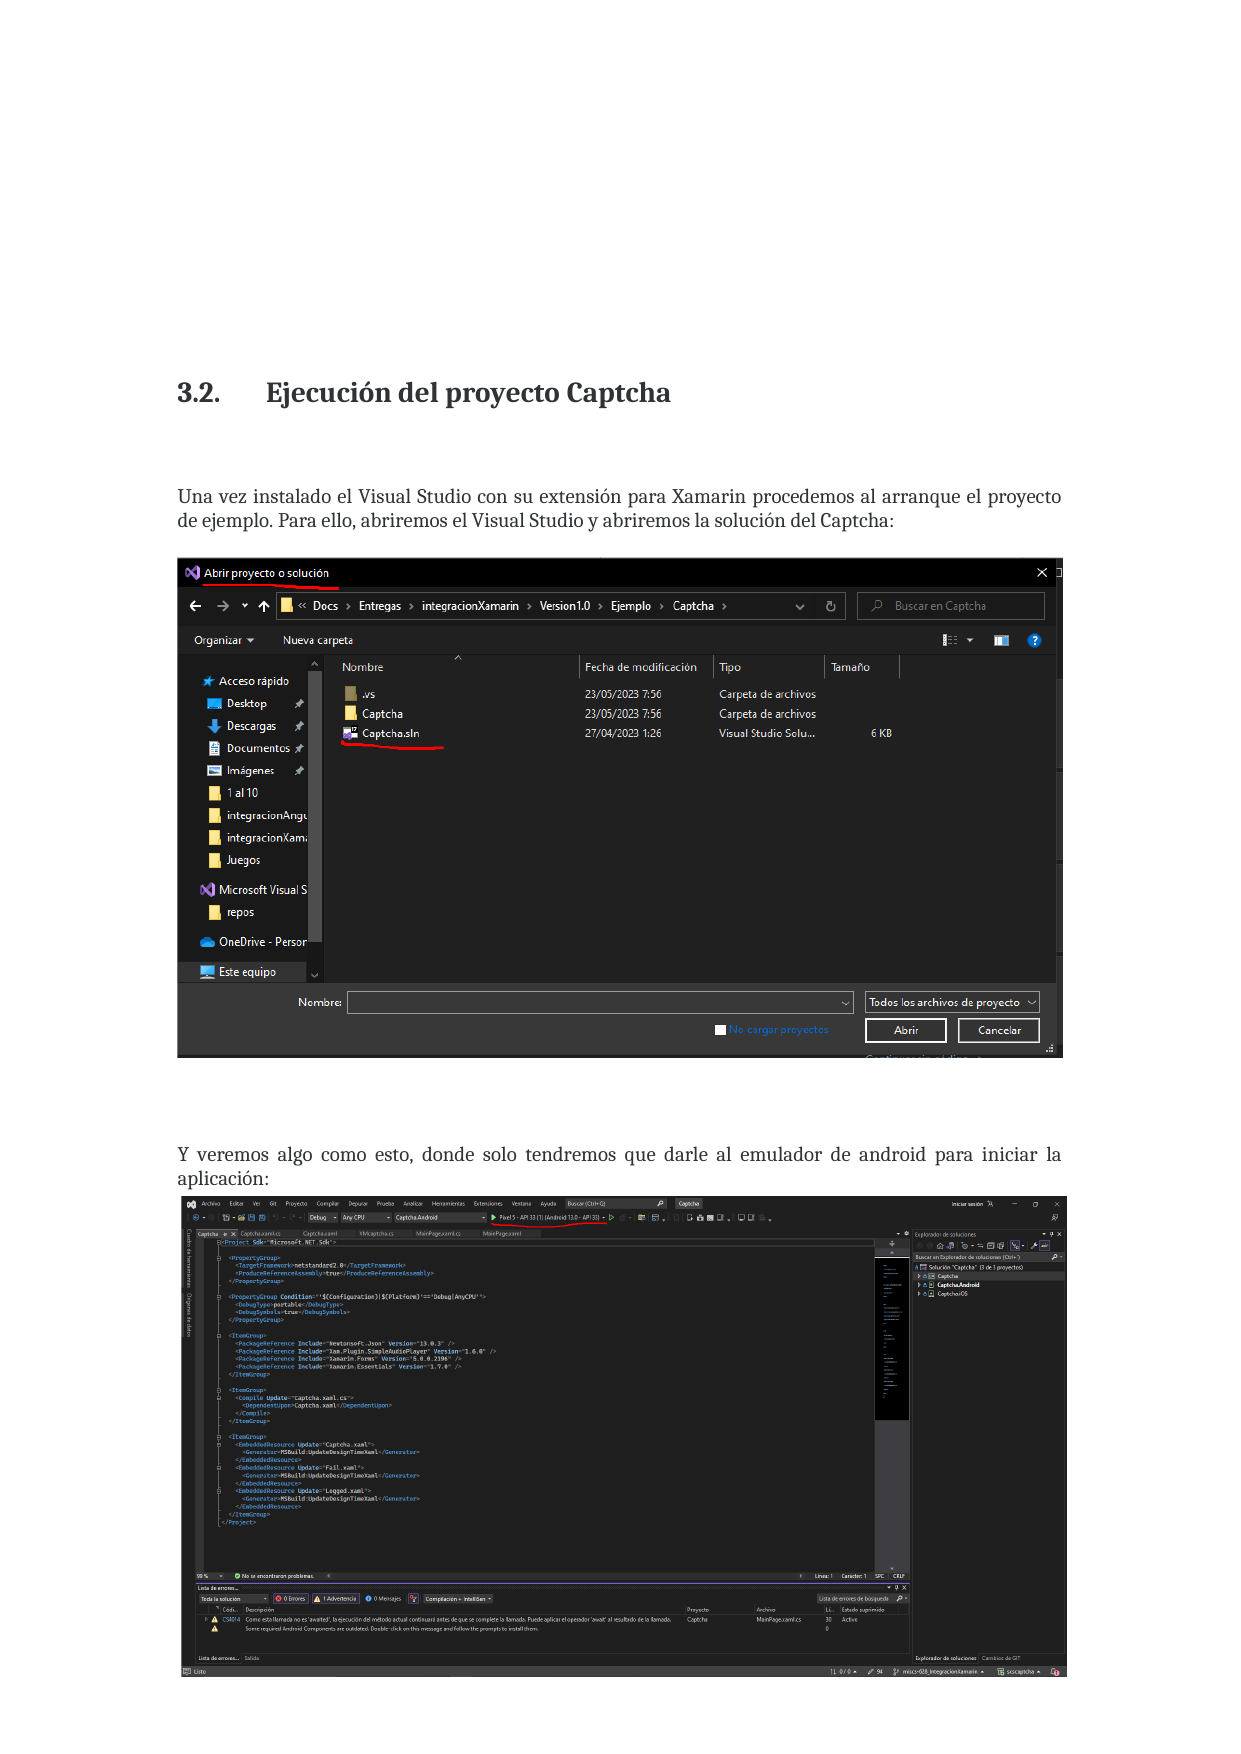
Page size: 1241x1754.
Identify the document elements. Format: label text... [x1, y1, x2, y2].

picture [177, 557, 1063, 1058]
text Y veremos algo como esto, donde solo tendremos que darle al emulador de android para iniciar la aplicación: [177, 1142, 1063, 1190]
text Una vez instalado el Visual Studio con su extensión para Xamarin procedemos al arranque el proyecto de ejemplo. Para ello, abriremos el Visual Studio y abriremos la solución del Captcha: [177, 485, 1063, 533]
picture [181, 1196, 1067, 1677]
subtitle Ejecución del proyecto Captcha [177, 376, 1063, 410]
